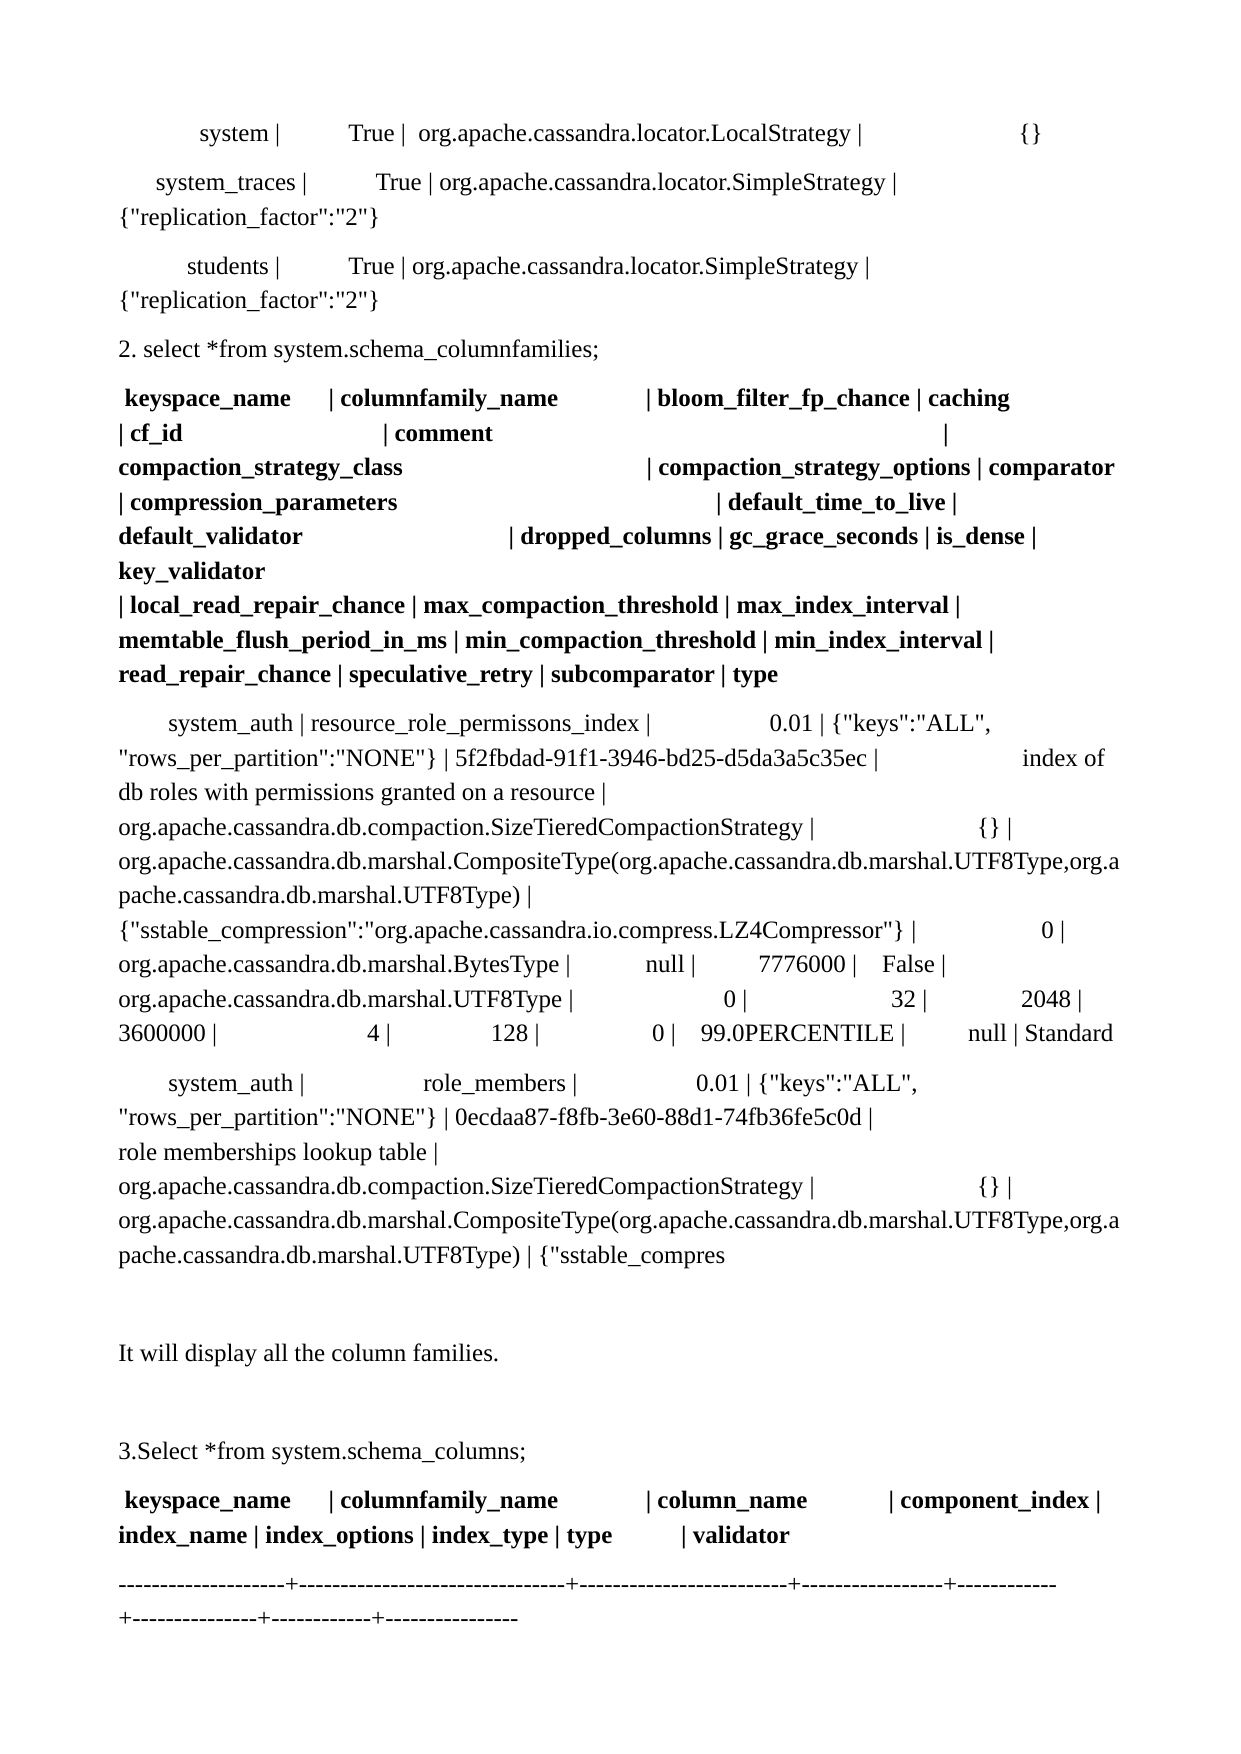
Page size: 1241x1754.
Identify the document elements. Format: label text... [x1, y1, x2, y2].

text system_auth | resource_role_permissons_index | 0.01 | {"keys":"ALL", "rows_per_partition":"NONE"} | 5f2fbdad-91f1-3946-bd25-d5da3a5c35ec | index of db roles with permissions granted on a resource | org.apache.cassandra.db.compaction.SizeTieredCompactionStrategy | {} | org.apache.cassandra.db.marshal.CompositeType(org.apache.cassandra.db.marshal.UTF8Type,org.apache.cassandra.db.marshal.UTF8Type) | {"sstable_compression":"org.apache.cassandra.io.compress.LZ4Compressor"} | 0 | org.apache.cassandra.db.marshal.BytesType | null | 7776000 | False | org.apache.cassandra.db.marshal.UTF8Type | 0 | 32 | 2048 | 3600000 | 4 | 128 | 0 | 99.0PERCENTILE | null | Standard [118, 708, 1122, 1047]
text --------------------+--------------------------------+-------------------------+-----------------+------------+---------------+------------+---------------- [118, 1569, 1122, 1632]
text 2. select *from system.schema_columnfamilies; [118, 334, 1122, 363]
text system_auth | role_members | 0.01 | {"keys":"ALL", "rows_per_partition":"NONE"} | 0ecdaa87-f8fb-3e60-88d1-74fb36fe5c0d | role memberships lookup table | org.apache.cassandra.db.compaction.SizeTieredCompactionStrategy | {} | org.apache.cassandra.db.marshal.CompositeType(org.apache.cassandra.db.marshal.UTF8Type,org.apache.cassandra.db.marshal.UTF8Type) | {"sstable_compres [118, 1068, 1122, 1269]
text system | True | org.apache.cassandra.locator.LocalStrategy | {} [118, 118, 1122, 147]
text keyspace_name | columnfamily_name | column_name | component_index | index_name | index_options | index_type | type | validator [118, 1485, 1122, 1548]
text It will display all the column families. [118, 1338, 1122, 1367]
text keyspace_name | columnfamily_name | bloom_filter_fp_chance | caching | cf_id | comment | compaction_strategy_class | compaction_strategy_options | comparator | compression_parameters | default_time_to_live | default_validator | dropped_columns | gc_grace_seconds | is_dense | key_validator | local_read_repair_chance | max_compaction_threshold | max_index_interval | memtable_flush_period_in_ms | min_compaction_threshold | min_index_interval | read_repair_chance | speculative_retry | subcomparator | type [118, 383, 1122, 688]
text 3.Select *from system.schema_columns; [118, 1436, 1122, 1465]
text students | True | org.apache.cassandra.locator.SimpleStrategy | {"replication_factor":"2"} [118, 251, 1122, 314]
text system_traces | True | org.apache.cassandra.locator.SimpleStrategy | {"replication_factor":"2"} [118, 167, 1122, 230]
